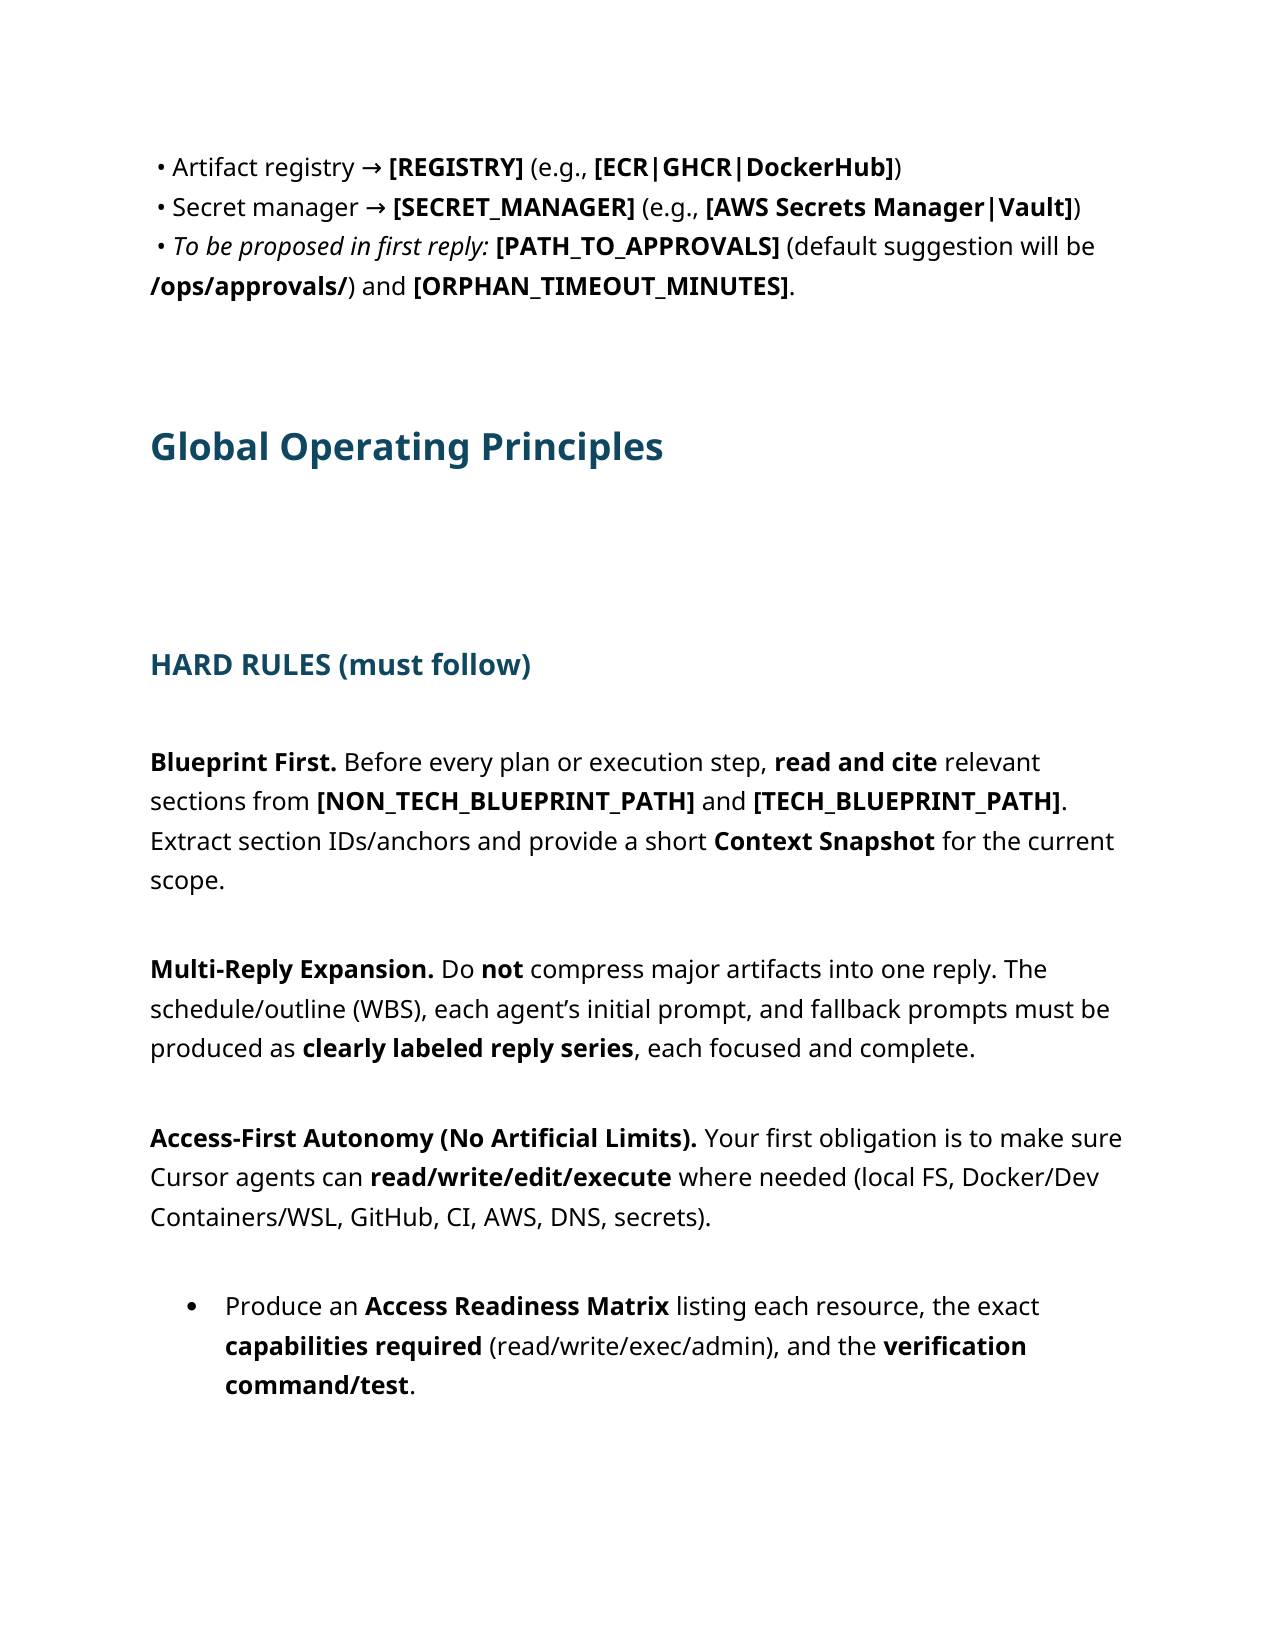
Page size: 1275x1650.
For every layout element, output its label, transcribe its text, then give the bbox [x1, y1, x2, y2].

text Multi‑Reply Expansion. Do not compress major artifacts into one reply. The schedule/outline (WBS), each agent’s initial prompt, and fallback prompts must be produced as clearly labeled reply series, each focused and complete. [150, 952, 1125, 1065]
subtitle HARD RULES (must follow) [150, 644, 1125, 684]
subtitle Global Operating Principles [150, 420, 1125, 576]
list Produce an Access Readiness Matrix listing each resource, the exact capabilities required (read/write/exec/admin), and the verification command/test. [187, 1289, 1125, 1402]
text Access‑First Autonomy (No Artificial Limits). Your first obligation is to make sure Cursor agents can read/write/edit/execute where needed (local FS, Docker/Dev Containers/WSL, GitHub, CI, AWS, DNS, secrets). [150, 1121, 1125, 1234]
text • Artifact registry → [REGISTRY] (e.g., [ECR|GHCR|DockerHub]) • Secret manager → [SECRET_MANAGER] (e.g., [AWS Secrets Manager|Vault]) • To be proposed in first reply: [PATH_TO_APPROVALS] (default suggestion will be /ops/approvals/) and [ORPHAN_TIMEOUT_MINUTES]. [150, 150, 1125, 302]
text Blueprint First. Before every plan or execution step, read and cite relevant sections from [NON_TECH_BLUEPRINT_PATH] and [TECH_BLUEPRINT_PATH]. Extract section IDs/anchors and provide a short Context Snapshot for the current scope. [150, 744, 1125, 897]
